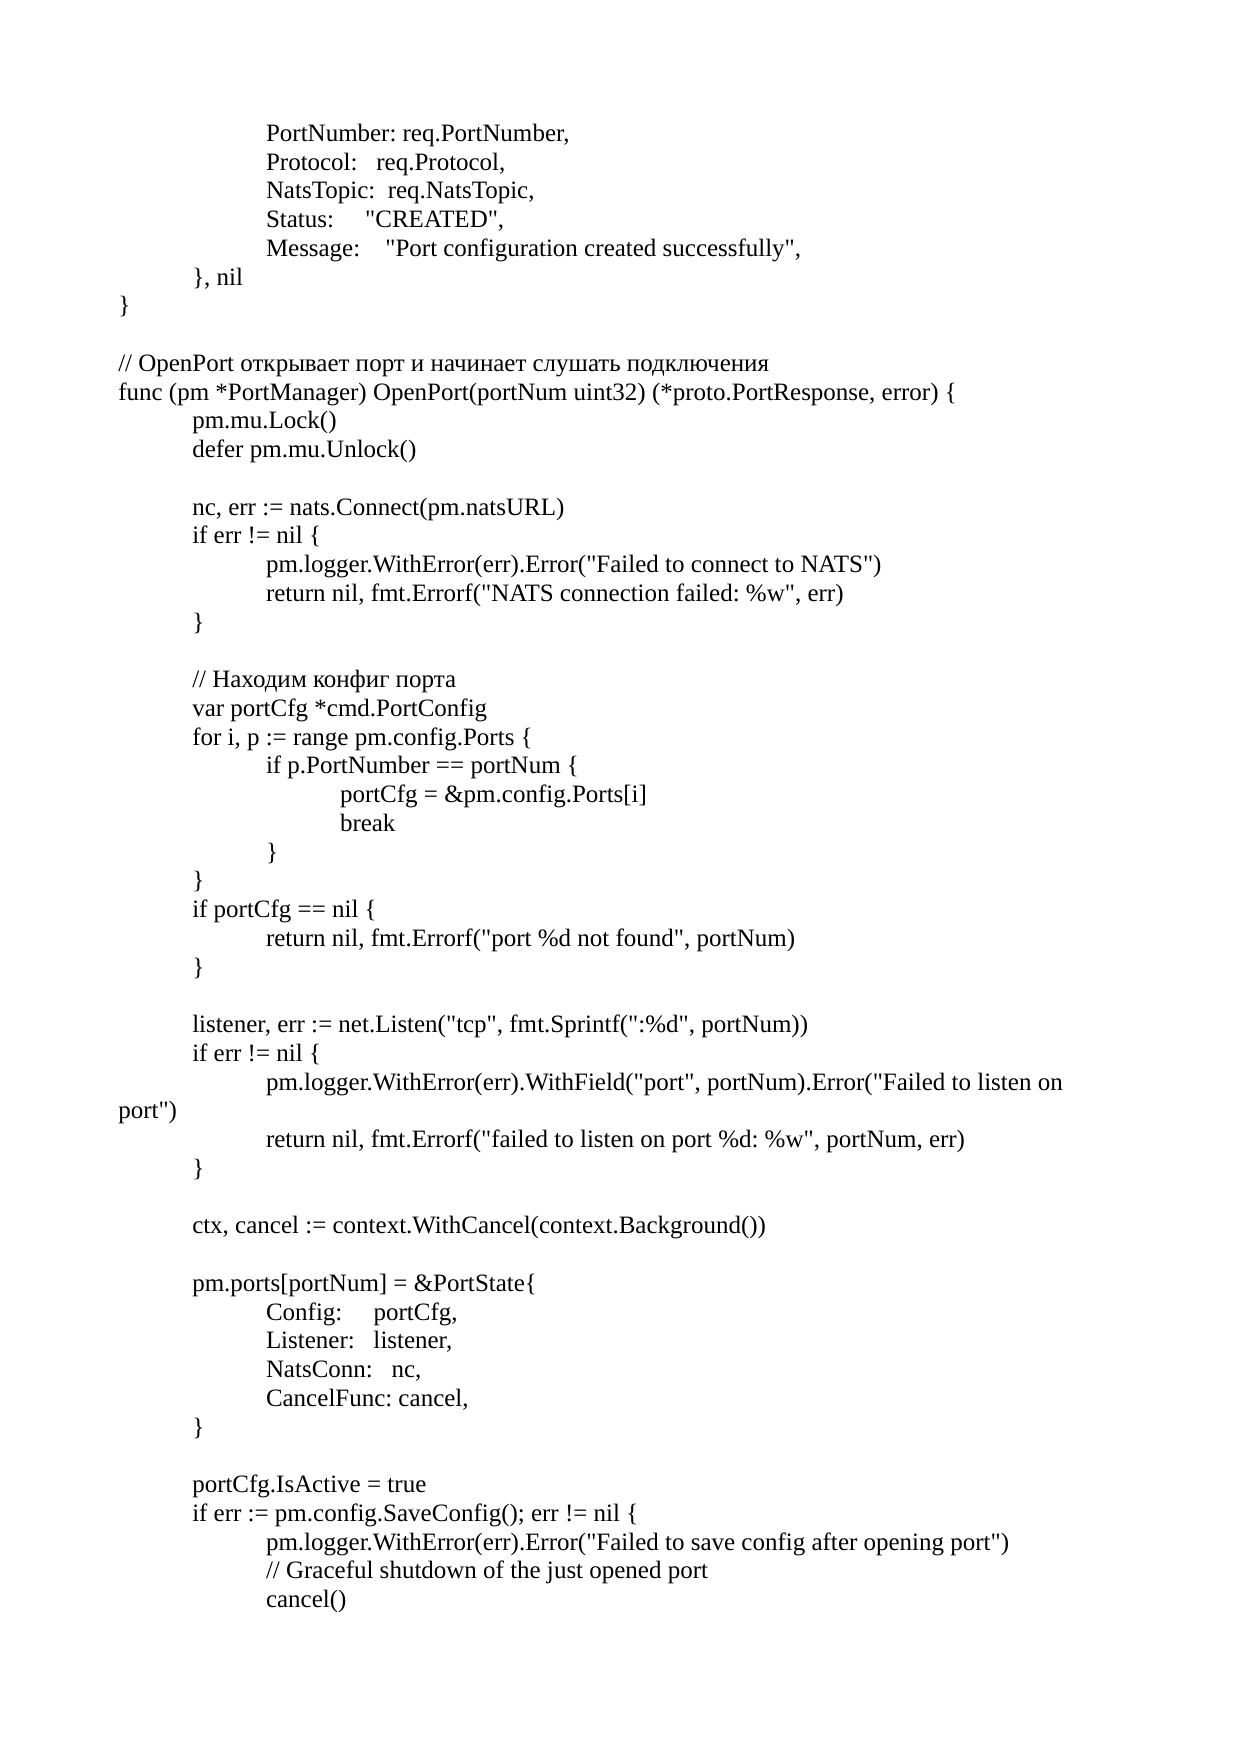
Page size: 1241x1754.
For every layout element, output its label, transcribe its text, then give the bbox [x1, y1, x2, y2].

text ctx, cancel := context.WithCancel(context.Background()) [118, 1211, 1122, 1239]
text pm.logger.WithError(err).Error("Failed to connect to NATS") [118, 549, 1122, 578]
text for i, p := range pm.config.Ports { [118, 722, 1122, 751]
text } [118, 837, 1122, 866]
text CancelFunc: cancel, [118, 1383, 1122, 1412]
text return nil, fmt.Errorf("NATS connection failed: %w", err) [118, 578, 1122, 607]
text NatsTopic: req.NatsTopic, [118, 176, 1122, 204]
text pm.logger.WithError(err).Error("Failed to save config after opening port") [118, 1527, 1122, 1556]
text break [118, 808, 1122, 837]
text return nil, fmt.Errorf("failed to listen on port %d: %w", portNum, err) [118, 1124, 1122, 1153]
text pm.ports[portNum] = &PortState{ [118, 1268, 1122, 1297]
text if err := pm.config.SaveConfig(); err != nil { [118, 1498, 1122, 1527]
text portCfg = &pm.config.Ports[i] [118, 779, 1122, 808]
text } [118, 607, 1122, 636]
text PortNumber: req.PortNumber, [118, 118, 1122, 147]
text } [118, 952, 1122, 981]
text } [118, 1412, 1122, 1441]
text }, nil [118, 262, 1122, 291]
text pm.logger.WithError(err).WithField("port", portNum).Error("Failed to listen on port") [118, 1067, 1122, 1124]
text if err != nil { [118, 1038, 1122, 1067]
text Status: "CREATED", [118, 204, 1122, 233]
text } [118, 1153, 1122, 1182]
text listener, err := net.Listen("tcp", fmt.Sprintf(":%d", portNum)) [118, 1009, 1122, 1038]
text cancel() [118, 1584, 1122, 1613]
text Message: "Port configuration created successfully", [118, 233, 1122, 262]
text Config: portCfg, [118, 1297, 1122, 1326]
text nc, err := nats.Connect(pm.natsURL) [118, 492, 1122, 521]
text if portCfg == nil { [118, 894, 1122, 923]
text } [118, 866, 1122, 894]
text portCfg.IsActive = true [118, 1469, 1122, 1498]
text // Находим конфиг порта [118, 664, 1122, 693]
text // Graceful shutdown of the just opened port [118, 1556, 1122, 1584]
text NatsConn: nc, [118, 1354, 1122, 1383]
text func (pm *PortManager) OpenPort(portNum uint32) (*proto.PortResponse, error) { [118, 377, 1122, 406]
text var portCfg *cmd.PortConfig [118, 693, 1122, 722]
text // OpenPort открывает порт и начинает слушать подключения [118, 348, 1122, 377]
text Protocol: req.Protocol, [118, 147, 1122, 176]
text pm.mu.Lock() [118, 406, 1122, 434]
text } [118, 291, 1122, 319]
text if p.PortNumber == portNum { [118, 751, 1122, 779]
text return nil, fmt.Errorf("port %d not found", portNum) [118, 923, 1122, 952]
text if err != nil { [118, 521, 1122, 549]
text defer pm.mu.Unlock() [118, 434, 1122, 463]
text Listener: listener, [118, 1326, 1122, 1354]
